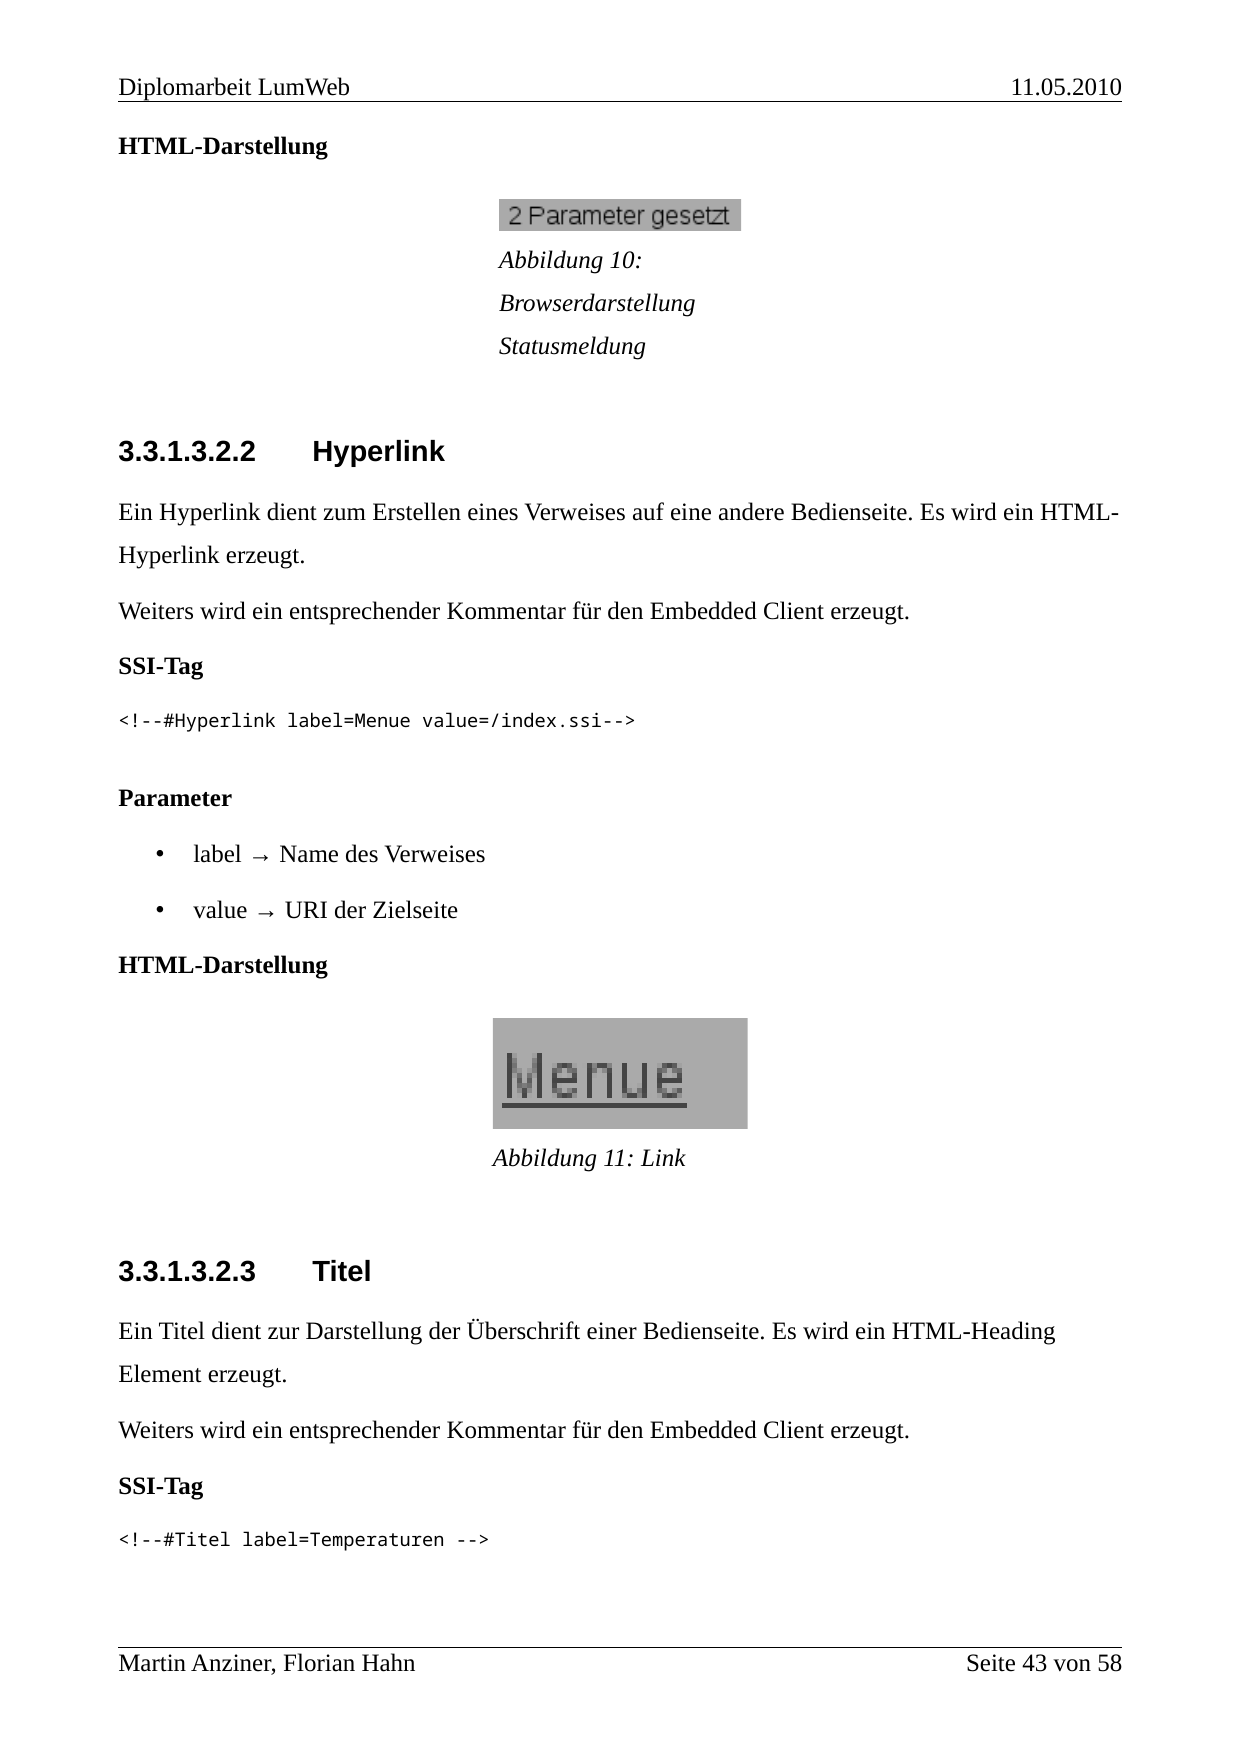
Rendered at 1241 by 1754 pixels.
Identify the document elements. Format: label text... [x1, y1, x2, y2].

text <!--#Titel label=Temperaturen --> [118, 1526, 1122, 1552]
text Weiters wird ein entsprechender Kommentar für den Embedded Client erzeugt. [118, 596, 1122, 624]
text Weiters wird ein entsprechender Kommentar für den Embedded Client erzeugt. [118, 1415, 1122, 1444]
text SSI-Tag [118, 1471, 1122, 1499]
text HTML-Darstellung [118, 131, 1122, 160]
text Ein Hyperlink dient zum Erstellen eines Verweises auf eine andere Bedienseite. Es wird ein HTML-Hyperlink erzeugt. [118, 497, 1122, 569]
text Abbildung 10: Browserdarstellung Statusmeldung [499, 231, 741, 360]
picture [492, 1018, 748, 1129]
list value → URI der Zielseite [156, 895, 1122, 923]
subtitle Hyperlink [118, 434, 1122, 468]
list label → Name des Verweises [156, 839, 1122, 868]
text Abbildung 11: Link [493, 1129, 747, 1172]
text <!--#Hyperlink label=Menue value=/index.ssi--> [118, 707, 1122, 733]
text SSI-Tag [118, 651, 1122, 680]
picture [499, 199, 742, 231]
text Parameter [118, 783, 1122, 812]
subtitle Titel [118, 1253, 1122, 1287]
text Ein Titel dient zur Darstellung der Überschrift einer Bedienseite. Es wird ein HTML-Heading Element erzeugt. [118, 1316, 1122, 1388]
text HTML-Darstellung [118, 950, 1122, 979]
